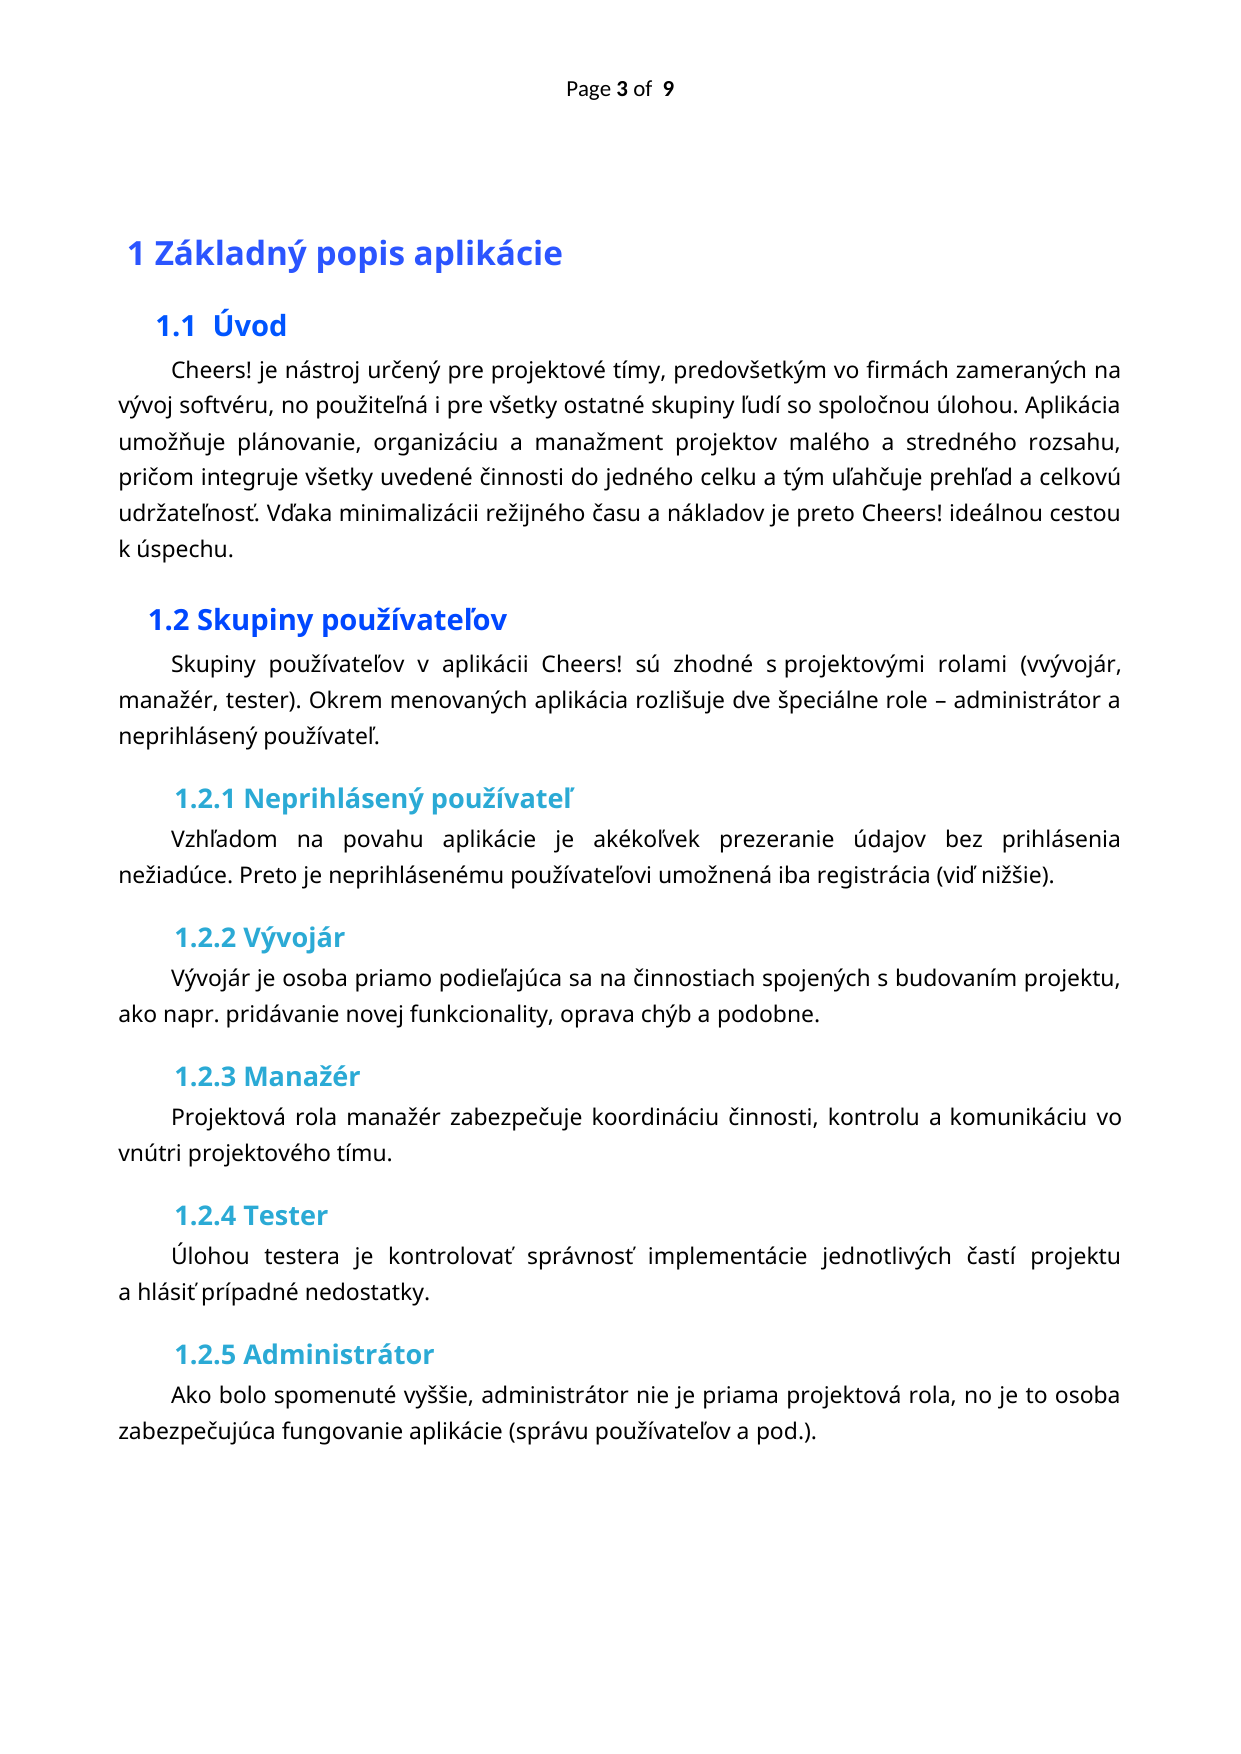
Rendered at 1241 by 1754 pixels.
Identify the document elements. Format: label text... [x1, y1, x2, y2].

subtitle 1.2 Skupiny používateľov [148, 599, 1122, 639]
text Vzhľadom na povahu aplikácie je akékoľvek prezeranie údajov bez prihlásenia nežiadúce. Preto je neprihlásenému používateľovi umožnená iba registrácia (viď nižšie). [118, 823, 1122, 890]
subtitle Základný popis aplikácie [118, 230, 1122, 276]
text Vývojár je osoba priamo podieľajúca sa na činnostiach spojených s budovaním projektu, ako napr. pridávanie novej funkcionality, oprava chýb a podobne. [118, 962, 1122, 1029]
subtitle 1.2.5 Administrátor [174, 1336, 1122, 1373]
subtitle 1.2.3 Manažér [174, 1058, 1122, 1095]
subtitle 1.2.4 Tester [174, 1197, 1122, 1234]
text Ako bolo spomenuté vyššie, administrátor nie je priama projektová rola, no je to osoba zabezpečujúca fungovanie aplikácie (správu používateľov a pod.). [118, 1379, 1122, 1446]
text Cheers! je nástroj určený pre projektové tímy, predovšetkým vo firmách zameraných na vývoj softvéru, no použiteľná i pre všetky ostatné skupiny ľudí so spoločnou úlohou. Aplikácia umožňuje plánovanie, organizáciu a manažment projektov malého a stredného rozsahu, pričom integruje všetky uvedené činnosti do jedného celku a tým uľahčuje prehľad a celkovú udržateľnosť. Vďaka minimalizácii režijného času a nákladov je preto Cheers! ideálnou cestou k úspechu. [118, 353, 1122, 564]
text Úlohou testera je kontrolovať správnosť implementácie jednotlivých častí projektu a hlásiť prípadné nedostatky. [118, 1240, 1122, 1307]
subtitle Úvod [148, 305, 1122, 345]
text Projektová rola manažér zabezpečuje koordináciu činnosti, kontrolu a komunikáciu vo vnútri projektového tímu. [118, 1101, 1122, 1168]
subtitle 1.2.2 Vývojár [174, 919, 1122, 956]
subtitle 1.2.1 Neprihlásený používateľ [174, 780, 1122, 817]
text Skupiny používateľov v aplikácii Cheers! sú zhodné s projektovými rolami (vvývojár, manažér, tester). Okrem menovaných aplikácia rozlišuje dve špeciálne role – administrátor a neprihlásený používateľ. [118, 648, 1122, 751]
